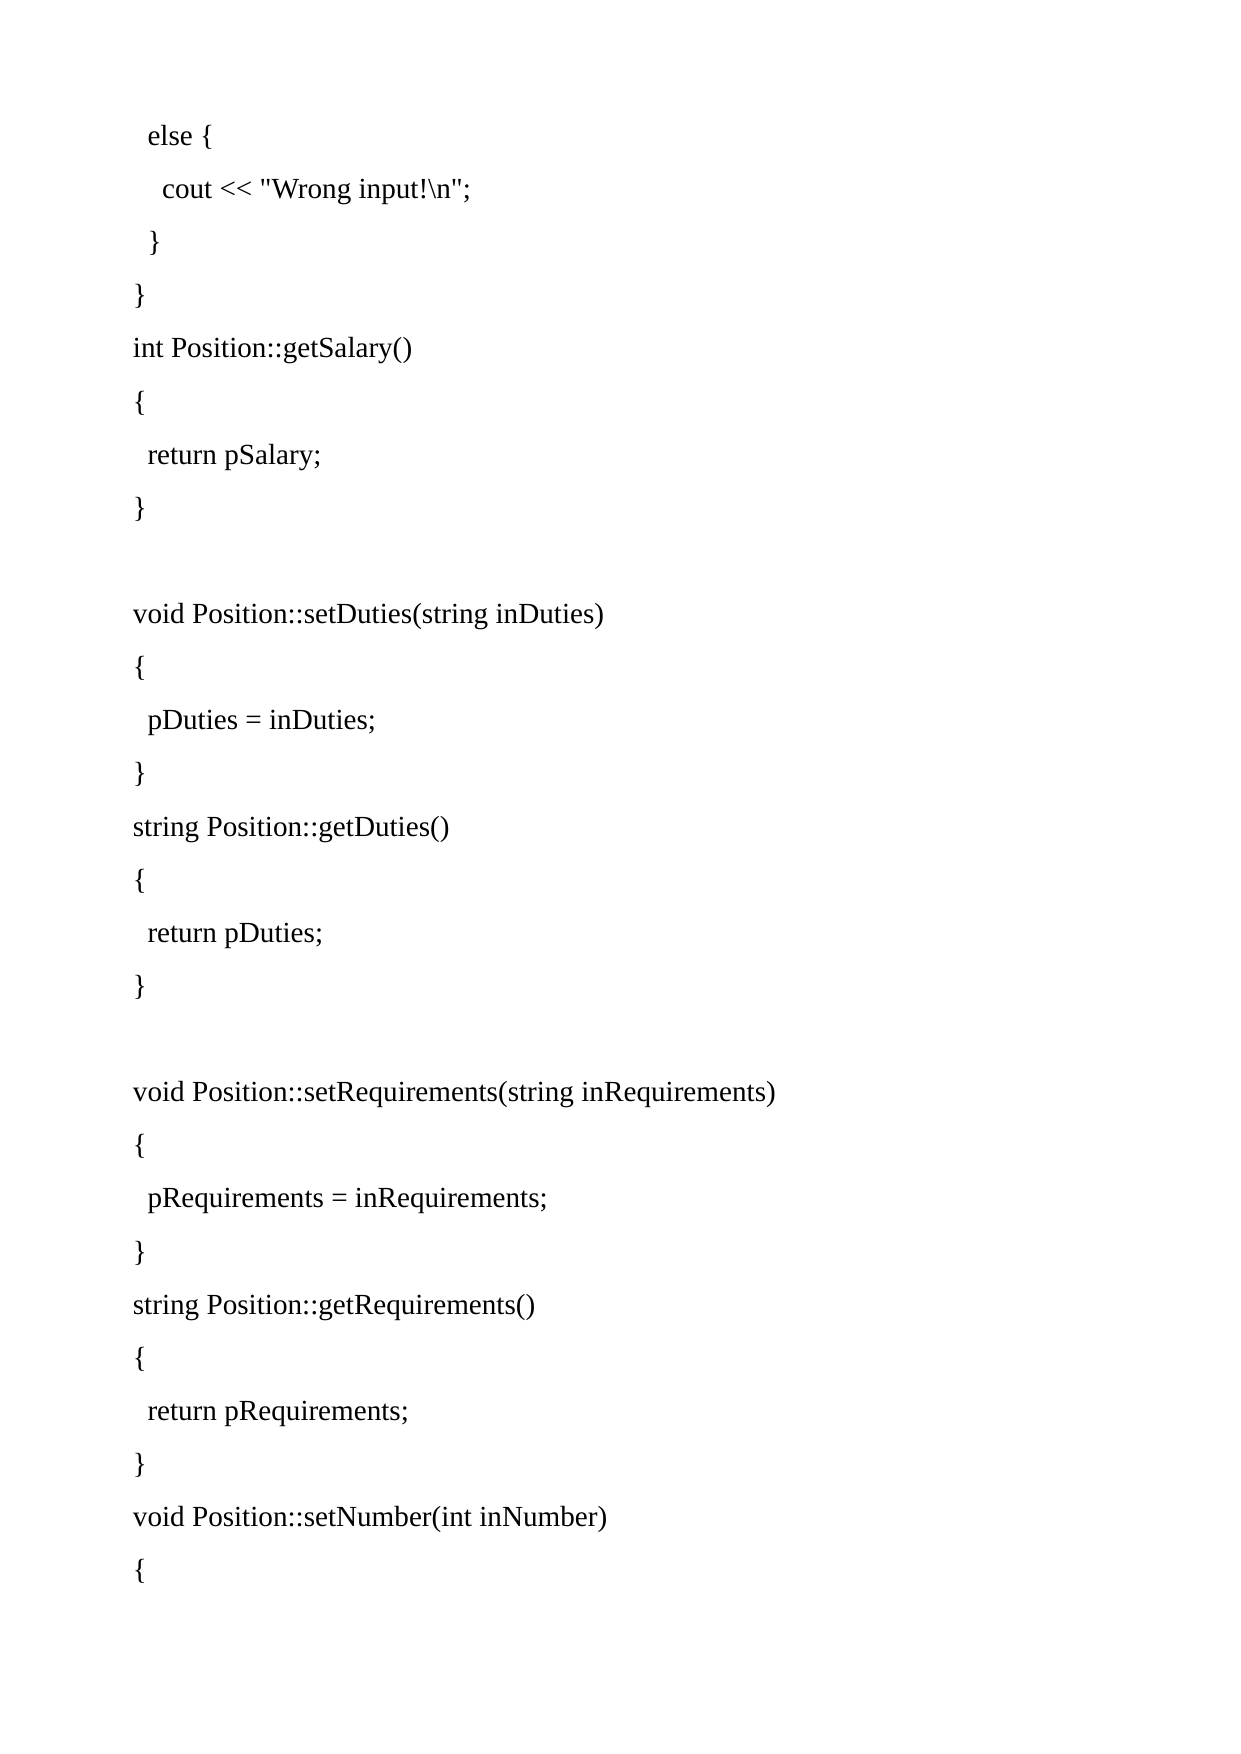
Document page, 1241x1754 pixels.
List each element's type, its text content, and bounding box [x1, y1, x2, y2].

text } [118, 277, 1122, 311]
text return pRequirements; [118, 1393, 1122, 1427]
text else { [118, 118, 1122, 152]
text { [118, 384, 1122, 417]
text { [118, 862, 1122, 895]
text } [118, 1446, 1122, 1480]
text return pDuties; [118, 915, 1122, 948]
text pDuties = inDuties; [118, 702, 1122, 736]
text } [118, 224, 1122, 258]
text } [118, 968, 1122, 1002]
text } [118, 1234, 1122, 1267]
text pRequirements = inRequirements; [118, 1181, 1122, 1214]
text { [118, 649, 1122, 683]
text void Position::setRequirements(string inRequirements) [118, 1074, 1122, 1108]
text void Position::setNumber(int inNumber) [118, 1499, 1122, 1533]
text { [118, 1127, 1122, 1161]
text { [118, 1552, 1122, 1586]
text } [118, 756, 1122, 789]
text return pSalary; [118, 437, 1122, 470]
text { [118, 1340, 1122, 1373]
text int Position::getSalary() [118, 331, 1122, 364]
text string Position::getRequirements() [118, 1287, 1122, 1320]
text string Position::getDuties() [118, 809, 1122, 842]
text } [118, 490, 1122, 523]
text void Position::setDuties(string inDuties) [118, 596, 1122, 630]
text cout << "Wrong input!\n"; [118, 171, 1122, 205]
